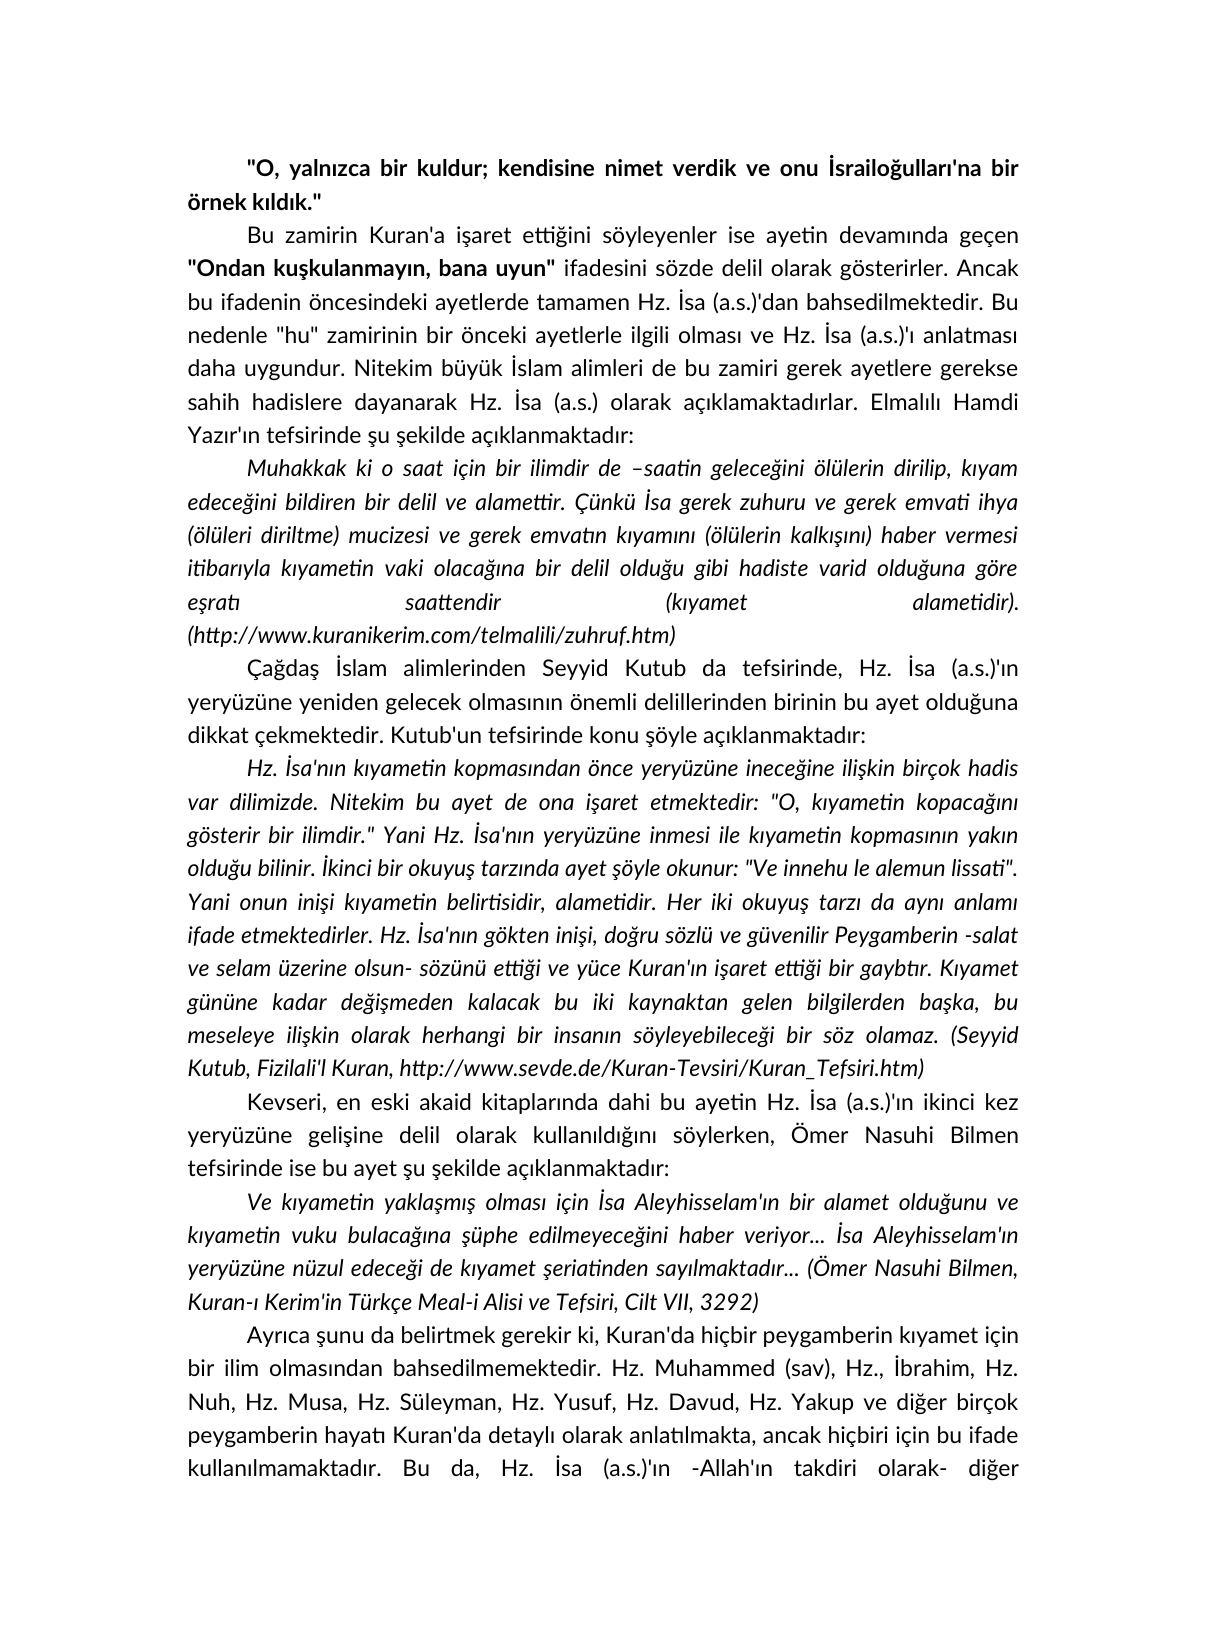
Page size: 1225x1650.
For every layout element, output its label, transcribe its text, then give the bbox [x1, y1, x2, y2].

text Hz. İsa'nın kıyametin kopmasından önce yeryüzüne ineceğine ilişkin birçok hadis var dilimizde. Nitekim bu ayet de ona işaret etmektedir: "O, kıyametin kopacağını gösterir bir ilimdir." Yani Hz. İsa'nın yeryüzüne inmesi ile kıyametin kopmasının yakın olduğu bilinir. İkinci bir okuyuş tarzında ayet şöyle okunur: "Ve innehu le alemun lissati". Yani onun inişi kıyametin belirtisidir, alametidir. Her iki okuyuş tarzı da aynı anlamı ifade etmektedirler. Hz. İsa'nın gökten inişi, doğru sözlü ve güvenilir Peygamberin -salat ve selam üzerine olsun- sözünü ettiği ve yüce Kuran'ın işaret ettiği bir gaybtır. Kıyamet gününe kadar değişmeden kalacak bu iki kaynaktan gelen bilgilerden başka, bu meseleye ilişkin olarak herhangi bir insanın söyleyebileceği bir söz olamaz. (Seyyid Kutub, Fizilali'l Kuran, http://www.sevde.de/Kuran-Tevsiri/Kuran_Tefsiri.htm) [187, 750, 1020, 1083]
text Çağdaş İslam alimlerinden Seyyid Kutub da tefsirinde, Hz. İsa (a.s.)'ın yeryüzüne yeniden gelecek olmasının önemli delillerinden birinin bu ayet olduğuna dikkat çekmektedir. Kutub'un tefsirinde konu şöyle açıklanmaktadır: [187, 650, 1020, 750]
text Muhakkak ki o saat için bir ilimdir de –saatin geleceğini ölülerin dirilip, kıyam edeceğini bildiren bir delil ve alamettir. Çünkü İsa gerek zuhuru ve gerek emvati ihya (ölüleri diriltme) mucizesi ve gerek emvatın kıyamını (ölülerin kalkışını) haber vermesi itibarıyla kıyametin vaki olacağına bir delil olduğu gibi hadiste varid olduğuna göre eşratı saattendir (kıyamet alametidir). (http://www.kuranikerim.com/telmalili/zuhruf.htm) [187, 450, 1020, 650]
text Ve kıyametin yaklaşmış olması için İsa Aleyhisselam'ın bir alamet olduğunu ve kıyametin vuku bulacağına şüphe edilmeyeceğini haber veriyor... İsa Aleyhisselam'ın yeryüzüne nüzul edeceği de kıyamet şeriatinden sayılmaktadır... (Ömer Nasuhi Bilmen, Kuran-ı Kerim'in Türkçe Meal-i Alisi ve Tefsiri, Cilt VII, 3292) [187, 1183, 1020, 1317]
text Bu zamirin Kuran'a işaret ettiğini söyleyenler ise ayetin devamında geçen "Ondan kuşkulanmayın, bana uyun" ifadesini sözde delil olarak gösterirler. Ancak bu ifadenin öncesindeki ayetlerde tamamen Hz. İsa (a.s.)'dan bahsedilmektedir. Bu nedenle "hu" zamirinin bir önceki ayetlerle ilgili olması ve Hz. İsa (a.s.)'ı anlatması daha uygundur. Nitekim büyük İslam alimleri de bu zamiri gerek ayetlere gerekse sahih hadislere dayanarak Hz. İsa (a.s.) olarak açıklamaktadırlar. Elmalılı Hamdi Yazır'ın tefsirinde şu şekilde açıklanmaktadır: [187, 217, 1020, 450]
text Ayrıca şunu da belirtmek gerekir ki, Kuran'da hiçbir peygamberin kıyamet için bir ilim olmasından bahsedilmemektedir. Hz. Muhammed (sav), Hz., İbrahim, Hz. Nuh, Hz. Musa, Hz. Süleyman, Hz. Yusuf, Hz. Davud, Hz. Yakup ve diğer birçok peygamberin hayatı Kuran'da detaylı olarak anlatılmakta, ancak hiçbiri için bu ifade kullanılmamaktadır. Bu da, Hz. İsa (a.s.)'ın -Allah'ın takdiri olarak- diğer [187, 1317, 1020, 1483]
text Kevseri, en eski akaid kitaplarında dahi bu ayetin Hz. İsa (a.s.)'ın ikinci kez yeryüzüne gelişine delil olarak kullanıldığını söylerken, Ömer Nasuhi Bilmen tefsirinde ise bu ayet şu şekilde açıklanmaktadır: [187, 1083, 1020, 1183]
text "O, yalnızca bir kuldur; kendisine nimet verdik ve onu İsrailoğulları'na bir örnek kıldık." [187, 150, 1020, 217]
